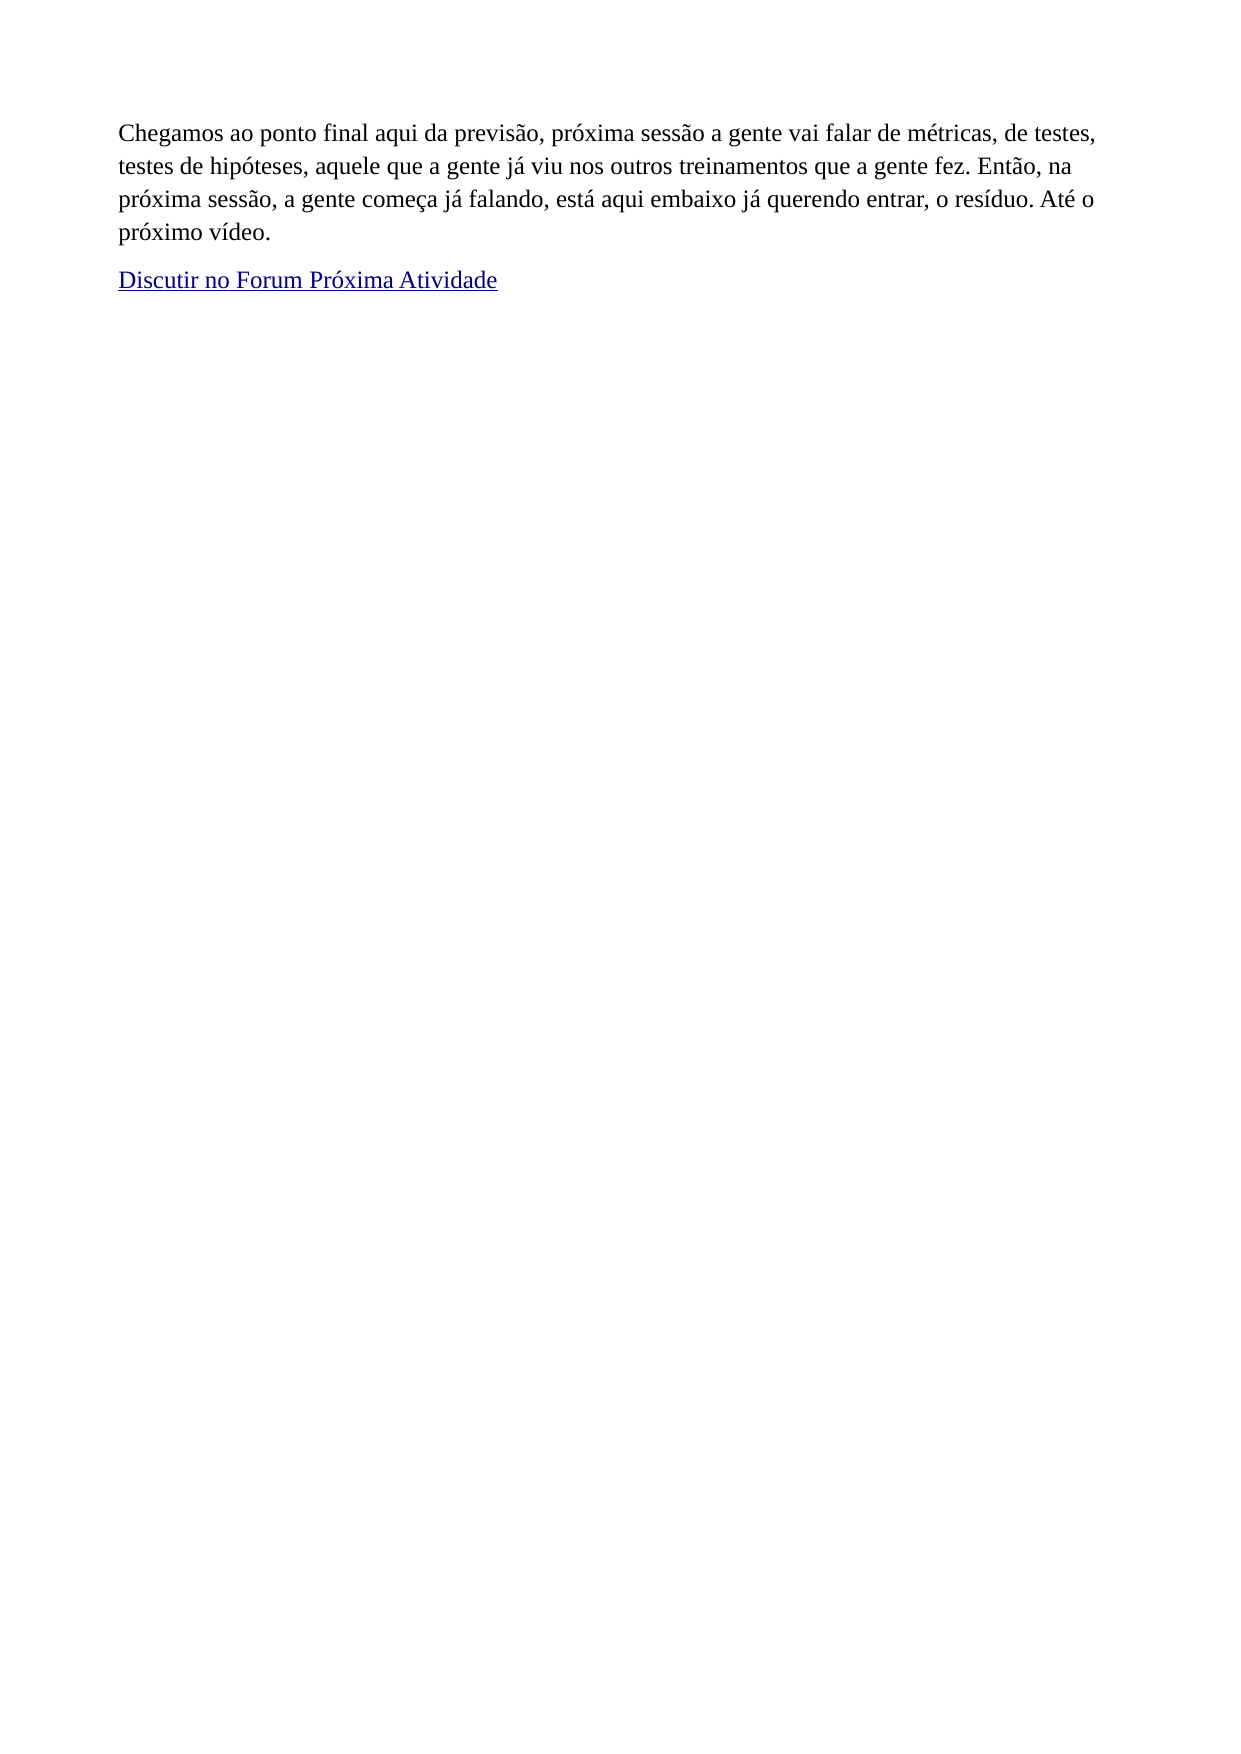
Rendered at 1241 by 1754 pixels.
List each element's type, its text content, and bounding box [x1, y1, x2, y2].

text Discutir no Forum Próxima Atividade [118, 265, 1122, 293]
text Chegamos ao ponto final aqui da previsão, próxima sessão a gente vai falar de métricas, de testes, testes de hipóteses, aquele que a gente já viu nos outros treinamentos que a gente fez. Então, na próxima sessão, a gente começa já falando, está aqui embaixo já querendo entrar, o resíduo. Até o próximo vídeo. [118, 118, 1122, 246]
